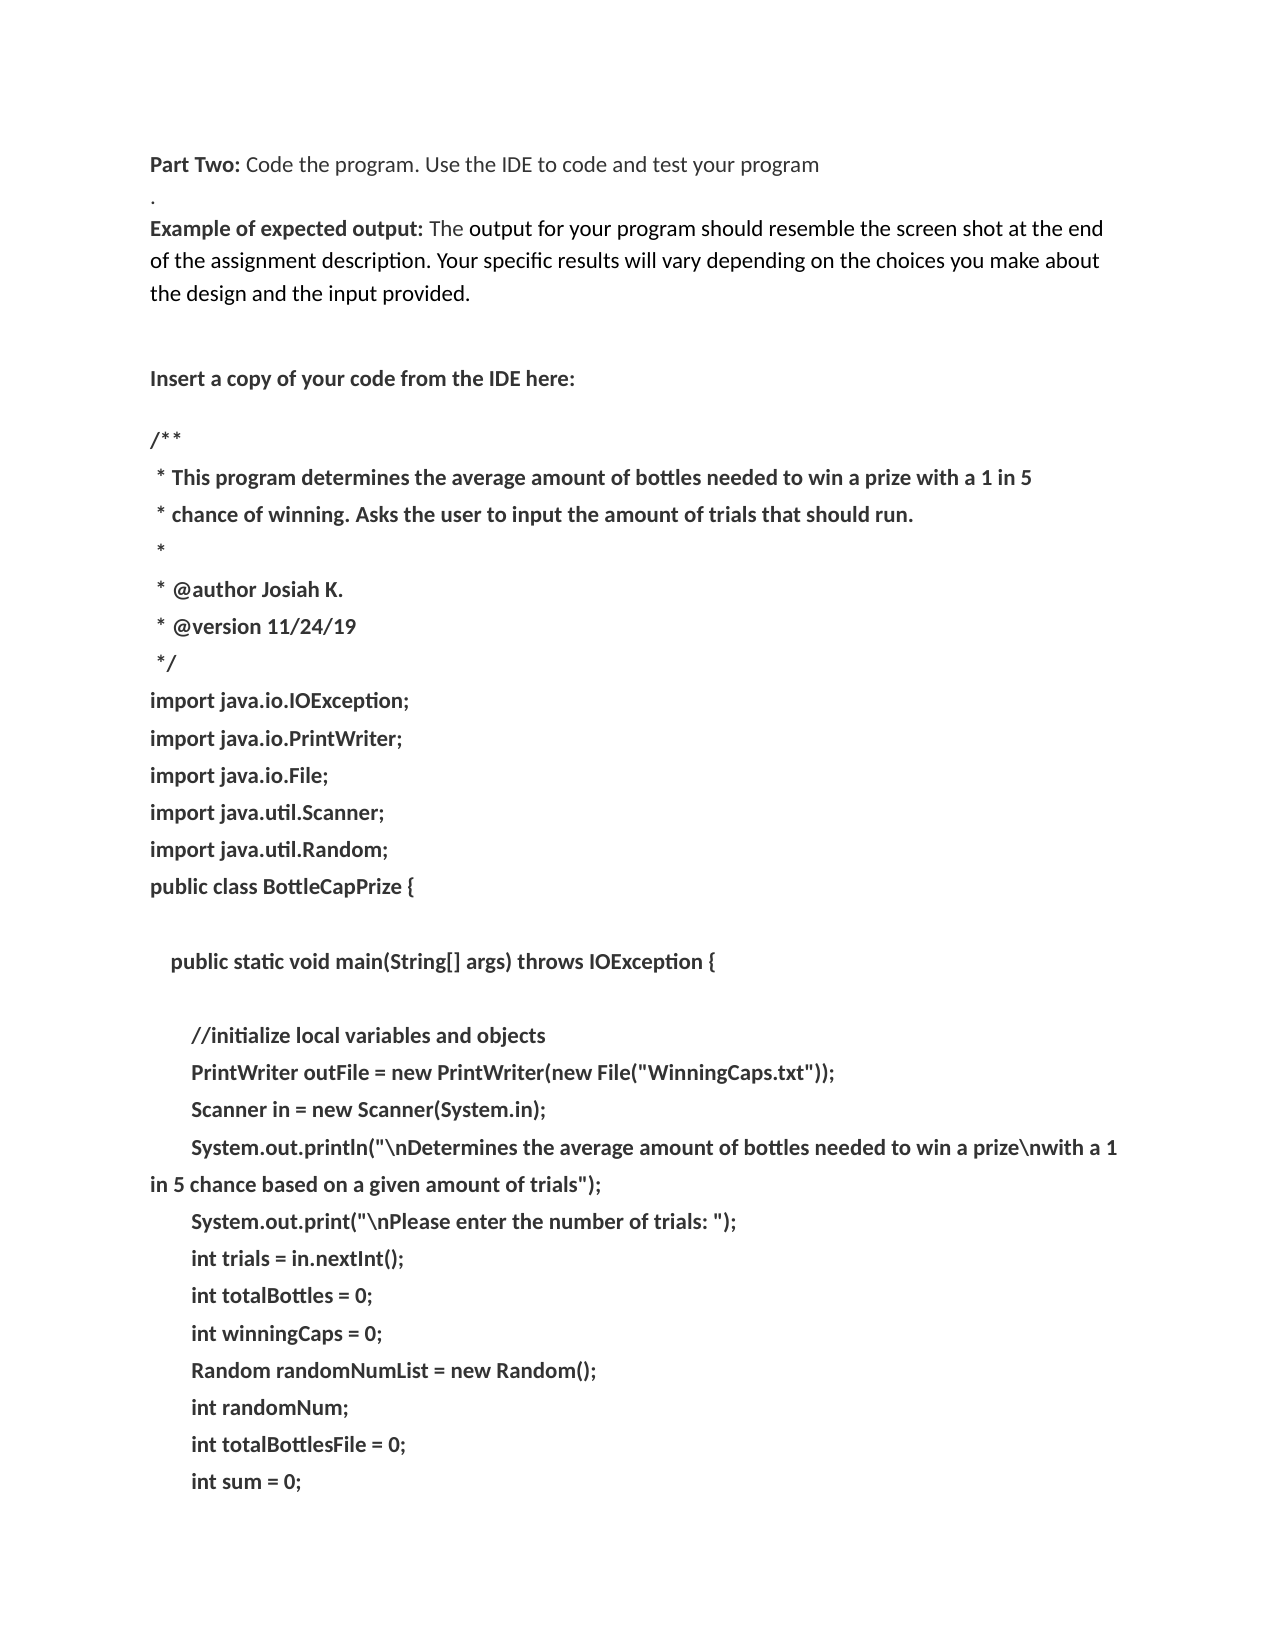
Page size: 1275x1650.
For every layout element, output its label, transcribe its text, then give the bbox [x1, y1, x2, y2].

text * This program determines the average amount of bottles needed to win a prize with a 1 in 5 [150, 454, 1125, 491]
text Example of expected output: The output for your program should resemble the screen shot at the end of the assignment description. Your specific results will vary depending on the choices you make about the design and the input provided. [150, 214, 1125, 307]
text System.out.print("\nPlease enter the number of trials: "); [150, 1198, 1125, 1235]
text int randomNum; [150, 1384, 1125, 1421]
text import java.util.Scanner; [150, 789, 1125, 826]
text * chance of winning. Asks the user to input the amount of trials that should run. [150, 491, 1125, 528]
text * [150, 528, 1125, 566]
text Random randomNumList = new Random(); [150, 1347, 1125, 1384]
text import java.io.File; [150, 752, 1125, 789]
text * @author Josiah K. [150, 566, 1125, 603]
text Scanner in = new Scanner(System.in); [150, 1086, 1125, 1123]
text int sum = 0; [150, 1458, 1125, 1495]
text public class BottleCapPrize { [150, 863, 1125, 900]
text PrintWriter outFile = new PrintWriter(new File("WinningCaps.txt")); [150, 1049, 1125, 1086]
text int totalBottlesFile = 0; [150, 1421, 1125, 1458]
text import java.io.IOException; [150, 677, 1125, 714]
text . [150, 182, 1125, 210]
text int winningCaps = 0; [150, 1309, 1125, 1347]
text //initialize local variables and objects [150, 1012, 1125, 1049]
text int totalBottles = 0; [150, 1272, 1125, 1309]
text System.out.println("\nDetermines the average amount of bottles needed to win a prize\nwith a 1 in 5 chance based on a given amount of trials"); [150, 1123, 1125, 1198]
text */ [150, 640, 1125, 677]
text /** [150, 417, 1125, 454]
text import java.io.PrintWriter; [150, 714, 1125, 752]
text int trials = in.nextInt(); [150, 1235, 1125, 1272]
text Part Two: Code the program. Use the IDE to code and test your program [150, 150, 1125, 178]
text * @version 11/24/19 [150, 603, 1125, 640]
text public static void main(String[] args) throws IOException { [150, 938, 1125, 975]
text import java.util.Random; [150, 826, 1125, 863]
text Insert a copy of your code from the IDE here: [150, 364, 1125, 392]
